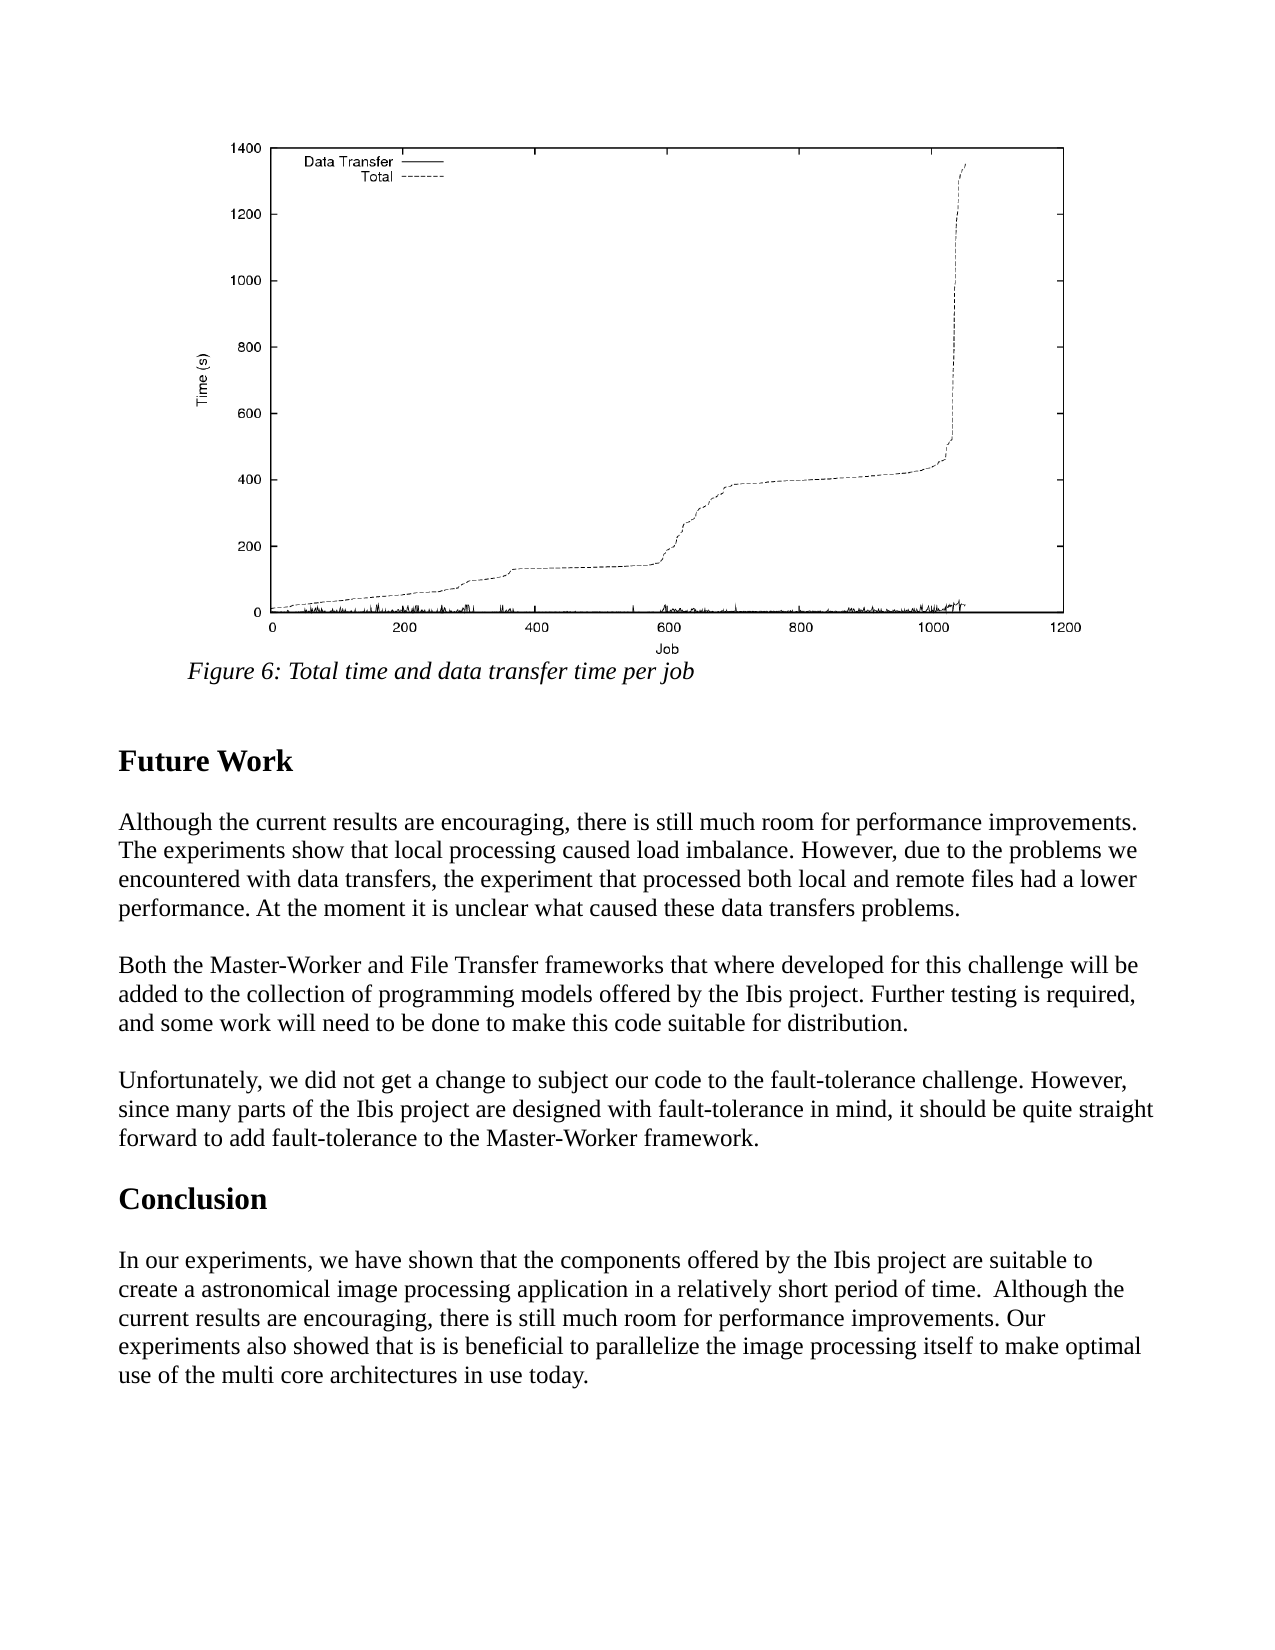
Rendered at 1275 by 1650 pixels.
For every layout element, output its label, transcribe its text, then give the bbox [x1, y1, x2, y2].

text Future Work [118, 742, 1157, 778]
text Conclusion [118, 1180, 1157, 1216]
text Figure 6: Total time and data transfer time per job [187, 656, 1087, 684]
text Both the Master-Worker and File Transfer frameworks that where developed for this challenge will be added to the collection of programming models offered by the Ibis project. Further testing is required, and some work will need to be done to make this code suitable for distribution. [118, 950, 1157, 1037]
text Although the current results are encouraging, there is still much room for performance improvements. The experiments show that local processing caused load imbalance. However, due to the problems we encountered with data transfers, the experiment that processed both local and remote files had a lower performance. At the moment it is unclear what caused these data transfers problems. [118, 807, 1157, 922]
picture [187, 130, 1088, 656]
text Unfortunately, we did not get a change to subject our code to the fault-tolerance challenge. However, since many parts of the Ibis project are designed with fault-tolerance in mind, it should be quite straight forward to add fault-tolerance to the Master-Worker framework. [118, 1065, 1157, 1152]
text In our experiments, we have shown that the components offered by the Ibis project are suitable to create a astronomical image processing application in a relatively short period of time. Although the current results are encouraging, there is still much room for performance improvements. Our experiments also showed that is is beneficial to parallelize the image processing itself to make optimal use of the multi core architectures in use today. [118, 1245, 1157, 1389]
